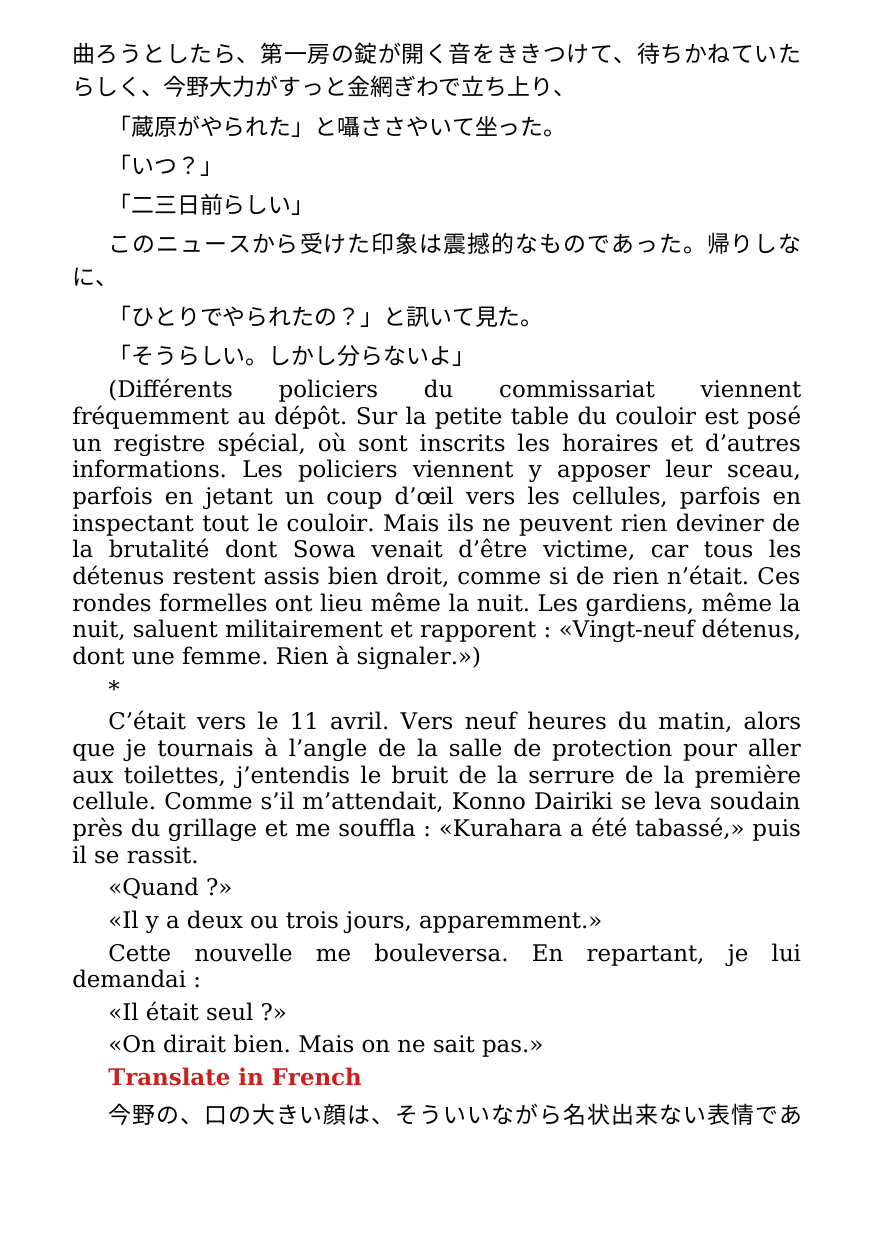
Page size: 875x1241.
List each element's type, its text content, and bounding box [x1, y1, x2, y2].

text 「ひとりでやられたの？」と訊いて見た。 [72, 298, 802, 332]
text C’était vers le 11 avril. Vers neuf heures du matin, alors que je tournais à l’angle de la salle de protection pour aller aux toilettes, j’entendis le bruit de la serrure de la première cellule. Comme s’il m’attendait, Konno Dairiki se leva soudain près du grillage et me souffla : «Kurahara a été tabassé,» puis il se rassit. [72, 708, 802, 868]
text 「そうらしい。しかし分らないよ」 [72, 337, 802, 371]
text «On dirait bien. Mais on ne sait pas.» [72, 1032, 802, 1058]
text Translate in French [72, 1064, 802, 1091]
text «Il y a deux ou trois jours, apparemment.» [72, 907, 802, 934]
text (Différents policiers du commissariat viennent fréquemment au dépôt. Sur la petite table du couloir est posé un registre spécial, où sont inscrits les horaires et d’autres informations. Les policiers viennent y apposer leur sceau, parfois en jetant un coup d’œil vers les cellules, parfois en inspectant tout le couloir. Mais ils ne peuvent rien deviner de la brutalité dont Sowa venait d’être victime, car tous les détenus restent assis bien droit, comme si de rien n’était. Ces rondes formelles ont lieu même la nuit. Les gardiens, même la nuit, saluent militairement et rapporent : «Vingt-neuf détenus, dont une femme. Rien à signaler.») [72, 377, 802, 670]
text 今野の、口の大きい顔は、そういいながら名状出来ない表情であ [72, 1097, 802, 1130]
text 曲ろうとしたら、第一房の錠が開く音をききつけて、待ちかねていたらしく、今野大力がすっと金網ぎわで立ち上り、 [72, 36, 802, 102]
text このニュースから受けた印象は震撼的なものであった。帰りしなに、 [72, 226, 802, 292]
text 「蔵原がやられた」と囁ささやいて坐った。 [72, 108, 802, 142]
text «Il était seul ?» [72, 999, 802, 1026]
text * [72, 676, 802, 703]
text Cette nouvelle me bouleversa. En repartant, je lui demandai : [72, 940, 802, 993]
text 「二三日前らしい」 [72, 187, 802, 220]
text 「いつ？」 [72, 148, 802, 181]
text «Quand ?» [72, 874, 802, 901]
